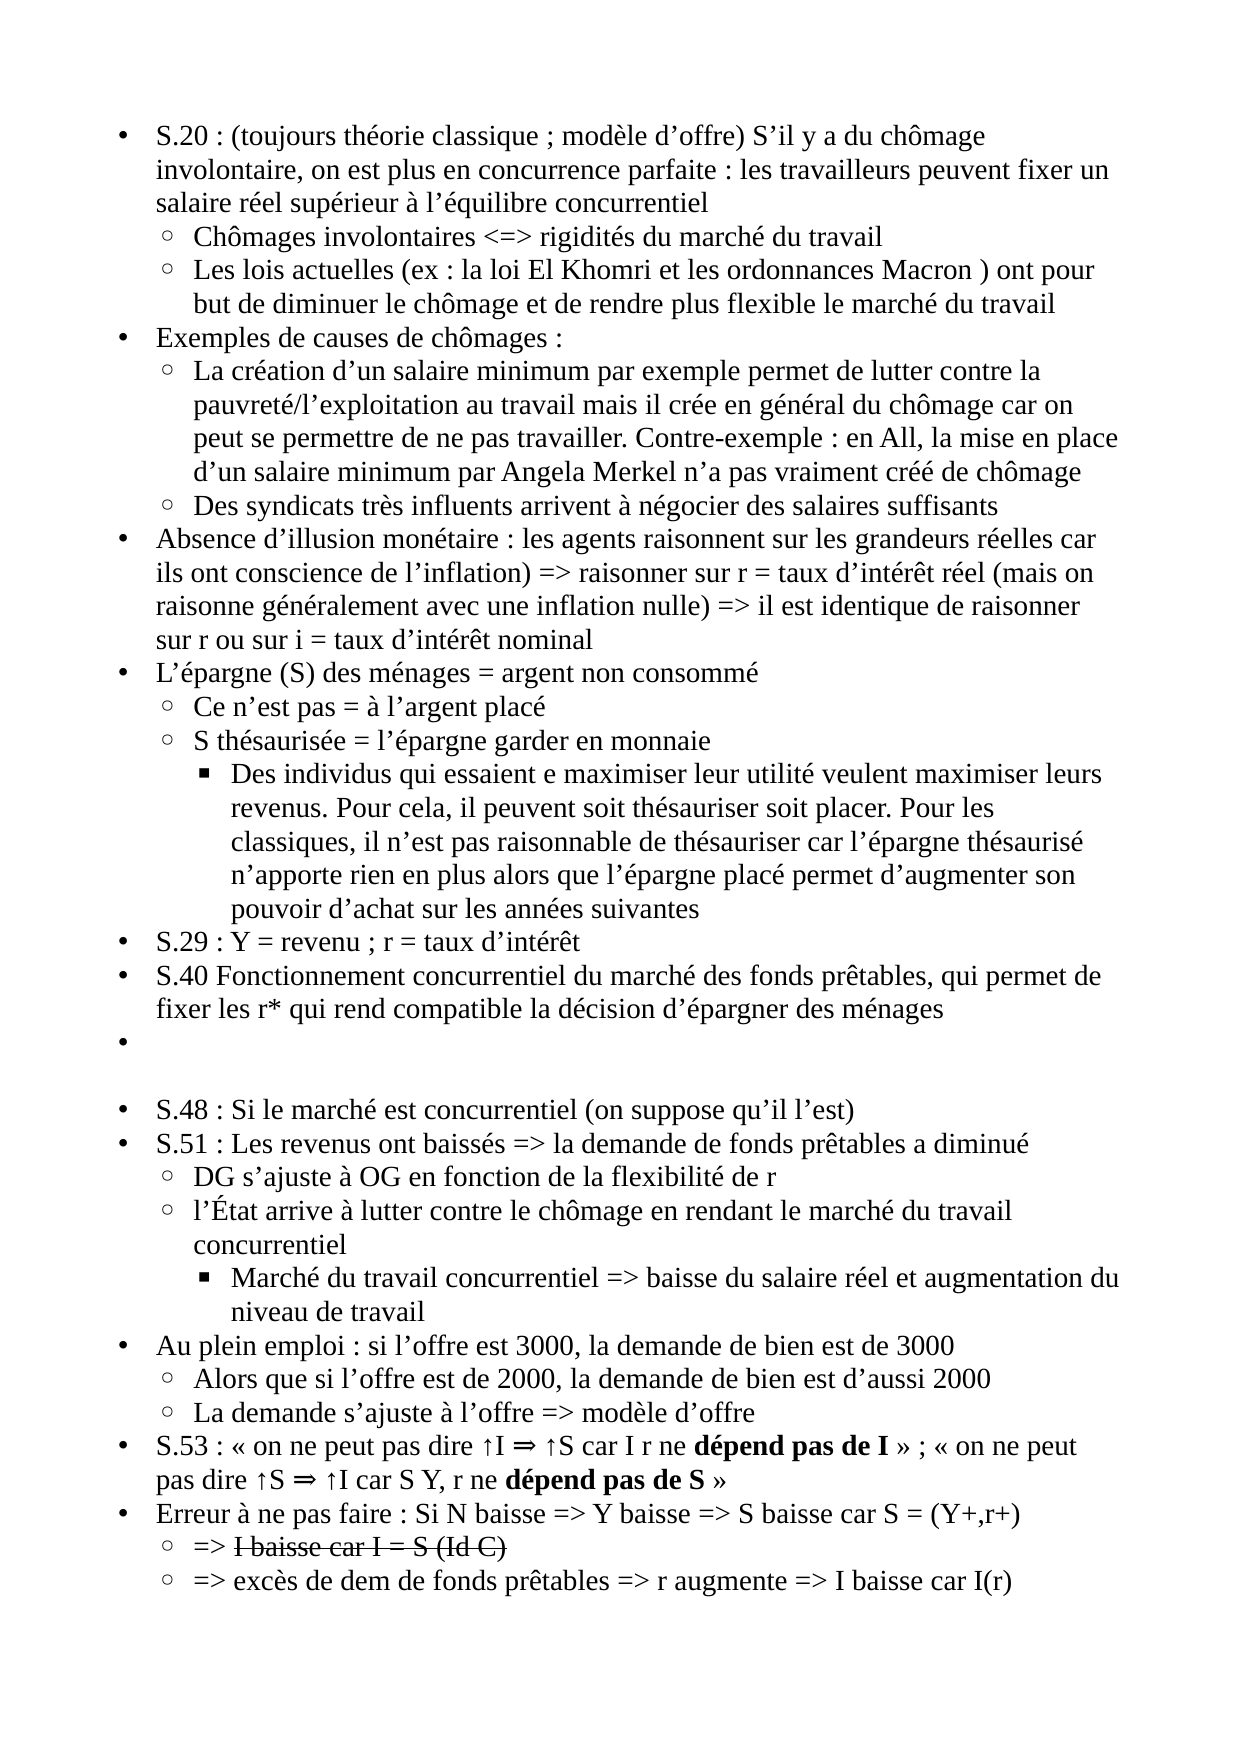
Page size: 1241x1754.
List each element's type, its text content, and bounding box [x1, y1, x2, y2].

list Au plein emploi : si l’offre est 3000, la demande de bien est de 3000 [118, 1328, 1122, 1361]
list S.20 : (toujours théorie classique ; modèle d’offre) S’il y a du chômage involontaire, on est plus en concurrence parfaite : les travailleurs peuvent fixer un salaire réel supérieur à l’équilibre concurrentiel [118, 118, 1122, 219]
list l’État arrive à lutter contre le chômage en rendant le marché du travail concurrentiel [156, 1193, 1122, 1260]
list Erreur à ne pas faire : Si N baisse => Y baisse => S baisse car S = (Y+,r+) [118, 1496, 1122, 1529]
list DG s’ajuste à OG en fonction de la flexibilité de r [156, 1159, 1122, 1193]
list Alors que si l’offre est de 2000, la demande de bien est d’aussi 2000 [156, 1361, 1122, 1395]
list S.40 Fonctionnement concurrentiel du marché des fonds prêtables, qui permet de fixer les r* qui rend compatible la décision d’épargner des ménages [118, 958, 1122, 1025]
list La demande s’ajuste à l’offre => modèle d’offre [156, 1395, 1122, 1428]
list => excès de dem de fonds prêtables => r augmente => I baisse car I(r) [156, 1563, 1122, 1597]
list Des syndicats très influents arrivent à négocier des salaires suffisants [156, 488, 1122, 521]
list => I baisse car I = S (Id C) [156, 1529, 1122, 1563]
list S.51 : Les revenus ont baissés => la demande de fonds prêtables a diminué [118, 1126, 1122, 1159]
list Marché du travail concurrentiel => baisse du salaire réel et augmentation du niveau de travail [193, 1260, 1122, 1328]
list Les lois actuelles (ex : la loi El Khomri et les ordonnances Macron ) ont pour but de diminuer le chômage et de rendre plus flexible le marché du travail [156, 252, 1122, 320]
list S.53 : « on ne peut pas dire ↑I ⇒ ↑S car I r ne dépend pas de I » ; « on ne peut pas dire ↑S ⇒ ↑I car S Y, r ne dépend pas de S » [118, 1428, 1122, 1496]
list S thésaurisée = l’épargne garder en monnaie [156, 723, 1122, 756]
list La création d’un salaire minimum par exemple permet de lutter contre la pauvreté/l’exploitation au travail mais il crée en général du chômage car on peut se permettre de ne pas travailler. Contre-exemple : en All, la mise en place d’un salaire minimum par Angela Merkel n’a pas vraiment créé de chômage [156, 353, 1122, 488]
list Des individus qui essaient e maximiser leur utilité veulent maximiser leurs revenus. Pour cela, il peuvent soit thésauriser soit placer. Pour les classiques, il n’est pas raisonnable de thésauriser car l’épargne thésaurisé n’apporte rien en plus alors que l’épargne placé permet d’augmenter son pouvoir d’achat sur les années suivantes [193, 756, 1122, 924]
list Exemples de causes de chômages : [118, 320, 1122, 353]
list Chômages involontaires <=> rigidités du marché du travail [156, 219, 1122, 252]
list L’épargne (S) des ménages = argent non consommé [118, 656, 1122, 689]
list Absence d’illusion monétaire : les agents raisonnent sur les grandeurs réelles car ils ont conscience de l’inflation) => raisonner sur r = taux d’intérêt réel (mais on raisonne généralement avec une inflation nulle) => il est identique de raisonner sur r ou sur i = taux d’intérêt nominal [118, 521, 1122, 656]
list Ce n’est pas = à l’argent placé [156, 689, 1122, 723]
list S.48 : Si le marché est concurrentiel (on suppose qu’il l’est) [118, 1092, 1122, 1126]
list S.29 : Y = revenu ; r = taux d’intérêt [118, 924, 1122, 958]
